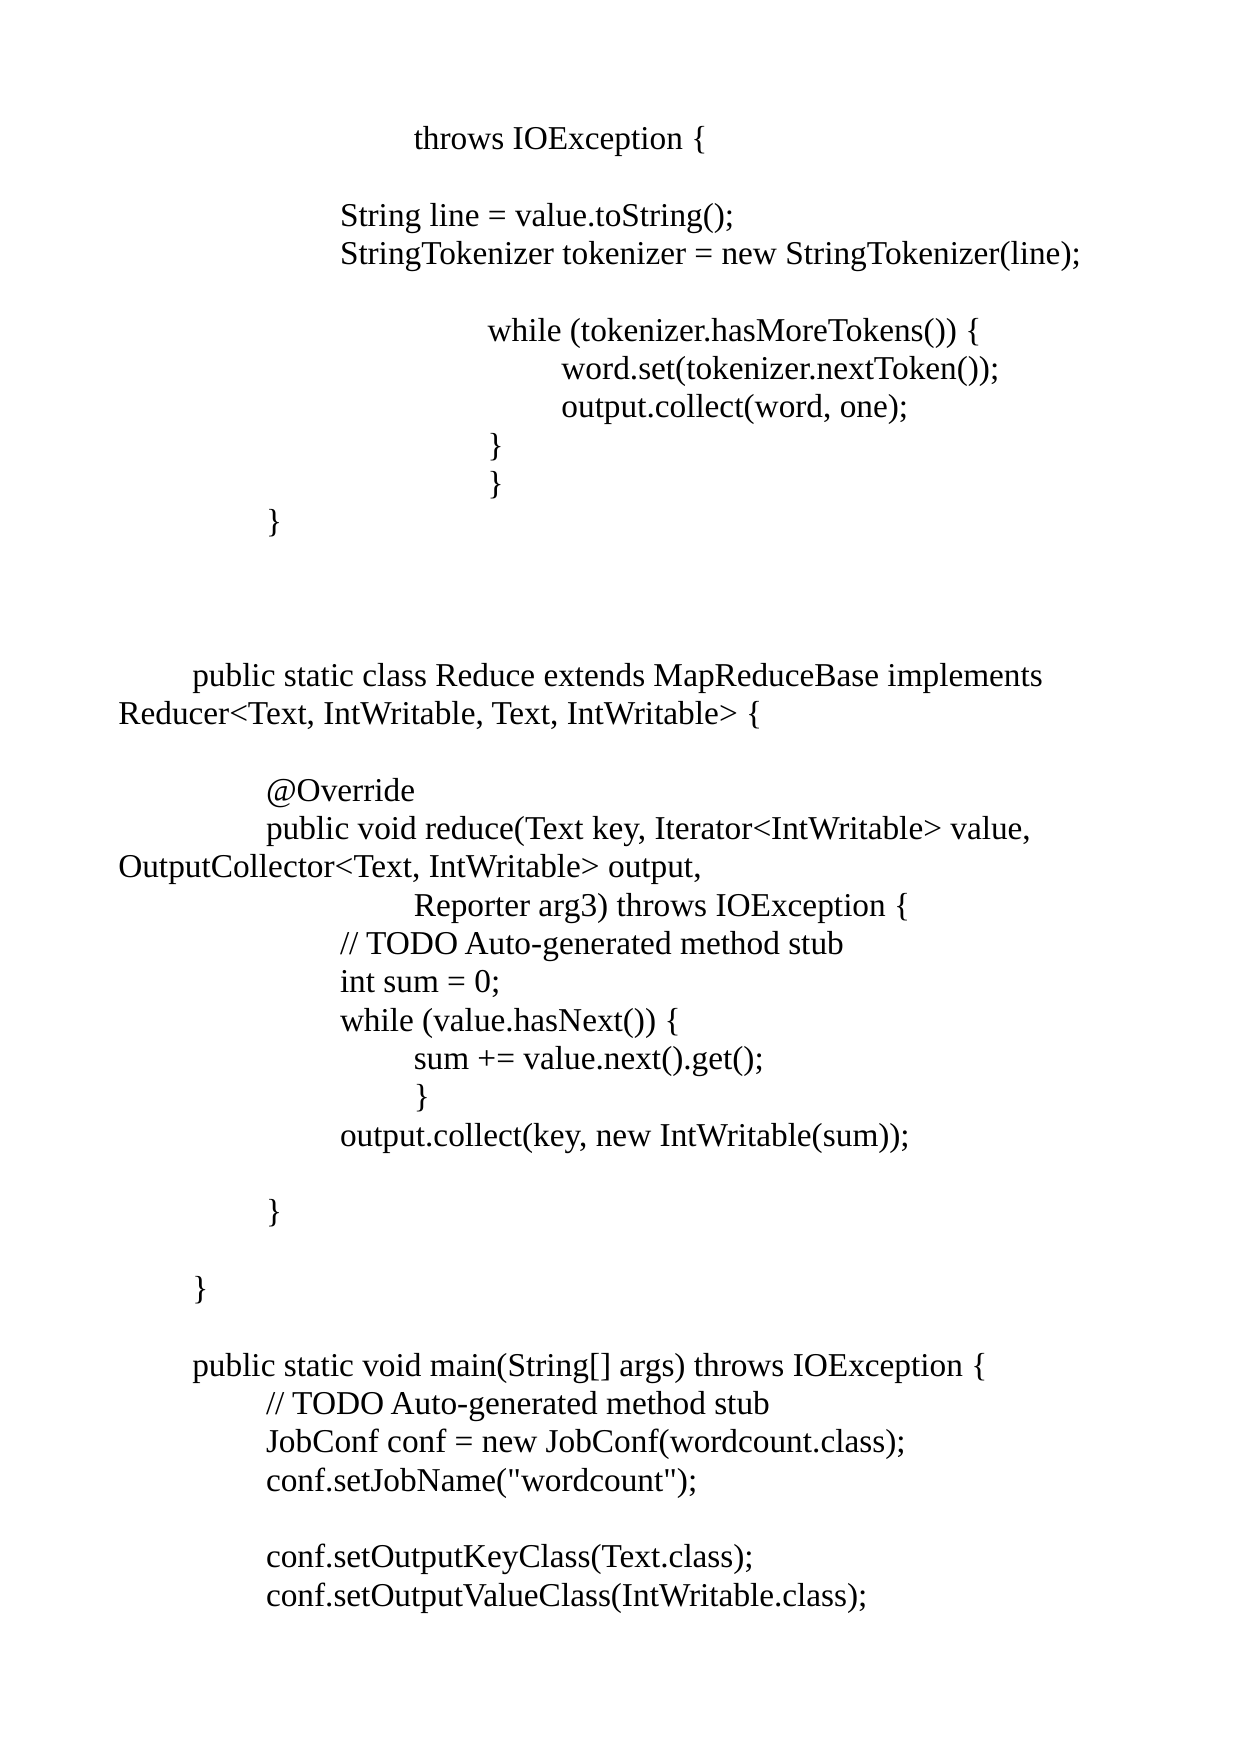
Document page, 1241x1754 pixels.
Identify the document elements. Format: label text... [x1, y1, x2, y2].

text Reporter arg3) throws IOException { [118, 885, 1122, 923]
text word.set(tokenizer.nextToken()); [118, 348, 1122, 386]
text conf.setOutputKeyClass(Text.class); [118, 1536, 1122, 1575]
text public void reduce(Text key, Iterator<IntWritable> value, OutputCollector<Text, IntWritable> output, [118, 808, 1122, 885]
text output.collect(word, one); [118, 386, 1122, 425]
text } [118, 501, 1122, 540]
text sum += value.next().get(); [118, 1038, 1122, 1076]
text } [118, 1268, 1122, 1306]
text StringTokenizer tokenizer = new StringTokenizer(line); [118, 233, 1122, 271]
text String line = value.toString(); [118, 195, 1122, 233]
text public static class Reduce extends MapReduceBase implements Reducer<Text, IntWritable, Text, IntWritable> { [118, 655, 1122, 731]
text } [118, 1191, 1122, 1230]
text } [118, 1076, 1122, 1115]
text while (tokenizer.hasMoreTokens()) { [118, 310, 1122, 348]
text } [118, 425, 1122, 463]
text output.collect(key, new IntWritable(sum)); [118, 1115, 1122, 1153]
text int sum = 0; [118, 961, 1122, 1000]
text @Override [118, 770, 1122, 808]
text // TODO Auto-generated method stub [118, 923, 1122, 961]
text public static void main(String[] args) throws IOException { [118, 1345, 1122, 1383]
text JobConf conf = new JobConf(wordcount.class); [118, 1421, 1122, 1460]
text } [118, 463, 1122, 501]
text throws IOException { [118, 118, 1122, 156]
text while (value.hasNext()) { [118, 1000, 1122, 1038]
text // TODO Auto-generated method stub [118, 1383, 1122, 1421]
text conf.setOutputValueClass(IntWritable.class); [118, 1575, 1122, 1613]
text conf.setJobName("wordcount"); [118, 1460, 1122, 1498]
